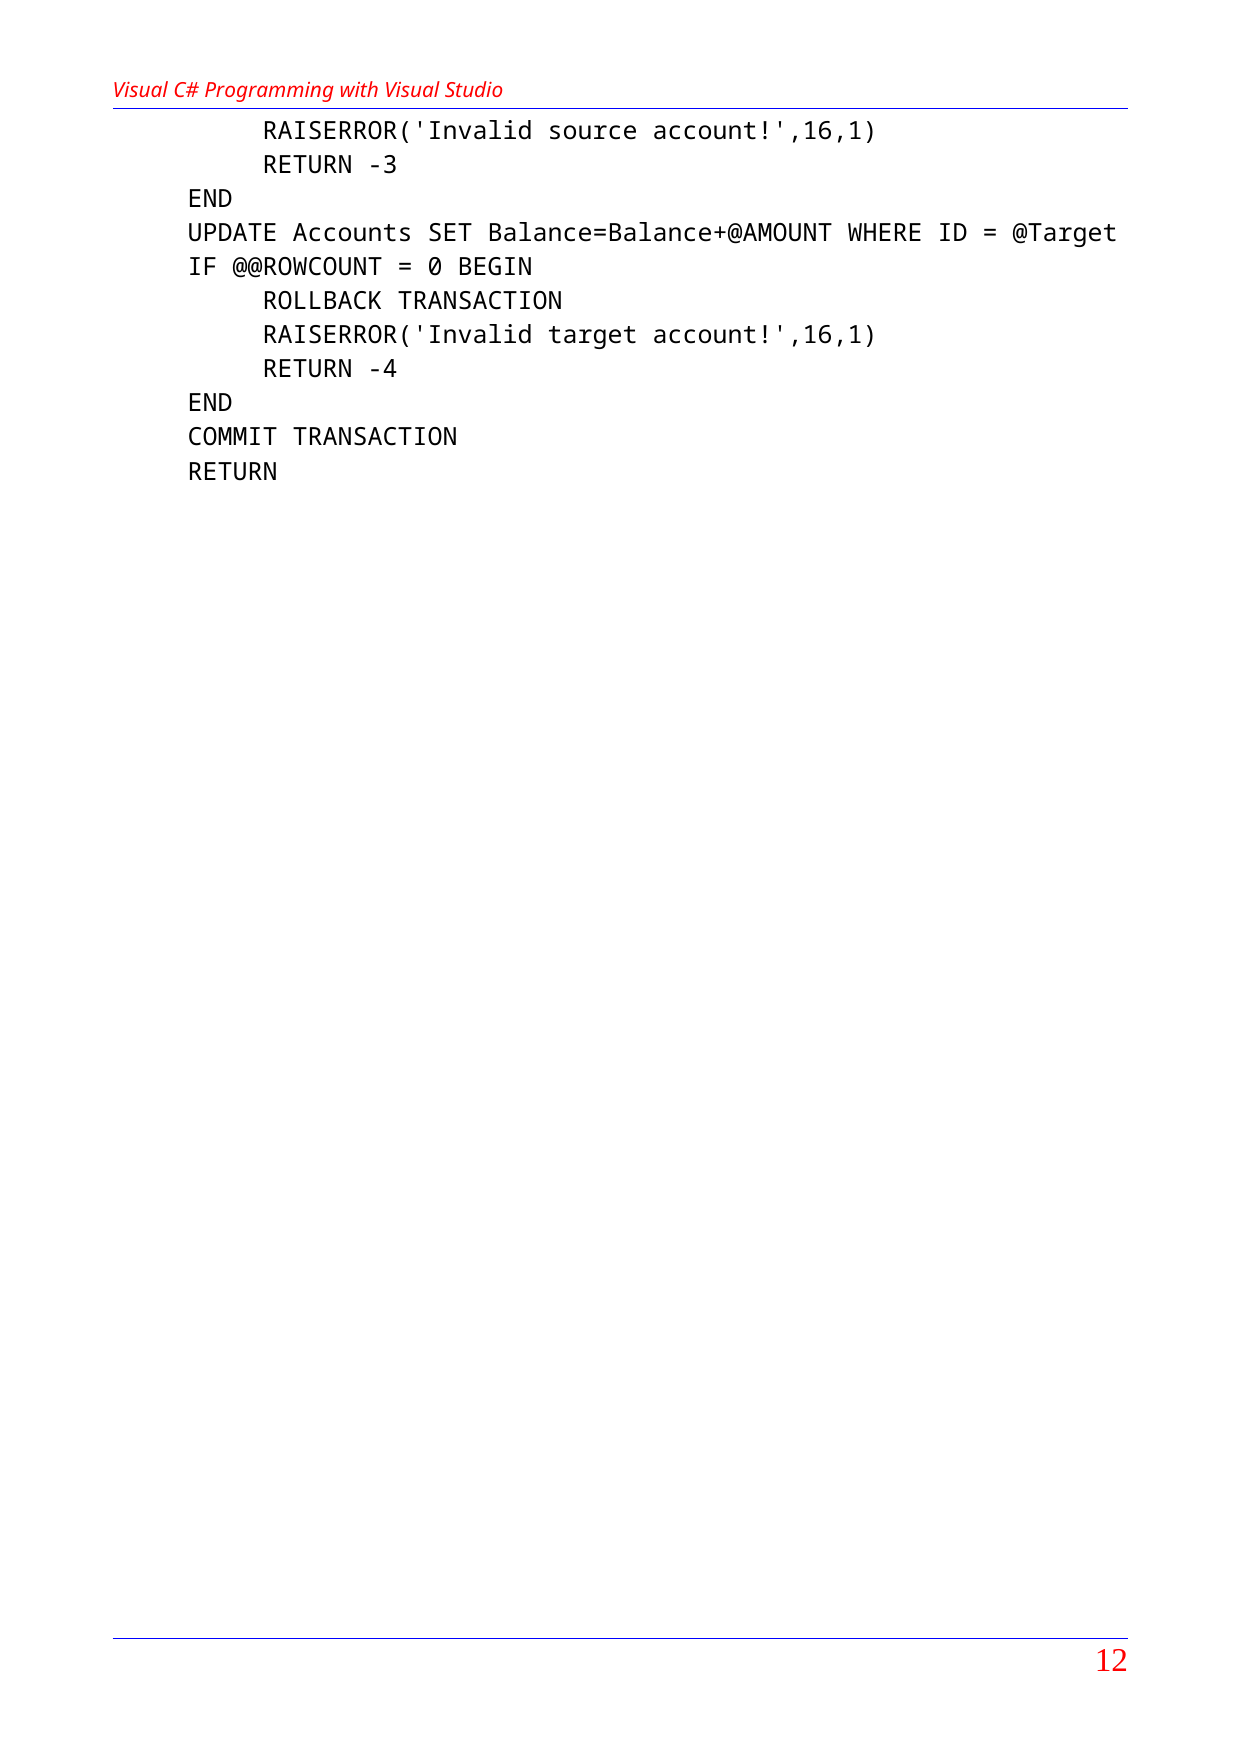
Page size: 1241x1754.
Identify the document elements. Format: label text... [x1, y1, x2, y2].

text RAISERROR('Invalid source account!',16,1) [112, 112, 1128, 147]
text END [112, 385, 1128, 419]
text IF @@ROWCOUNT = 0 BEGIN [112, 249, 1128, 283]
text RAISERROR('Invalid target account!',16,1) [112, 317, 1128, 351]
text COMMIT TRANSACTION [112, 419, 1128, 453]
text ROLLBACK TRANSACTION [112, 283, 1128, 317]
text UPDATE Accounts SET Balance=Balance+@AMOUNT WHERE ID = @Target [112, 215, 1128, 249]
text RETURN -4 [112, 351, 1128, 385]
text END [112, 181, 1128, 215]
text RETURN [112, 453, 1128, 487]
text RETURN -3 [112, 147, 1128, 181]
